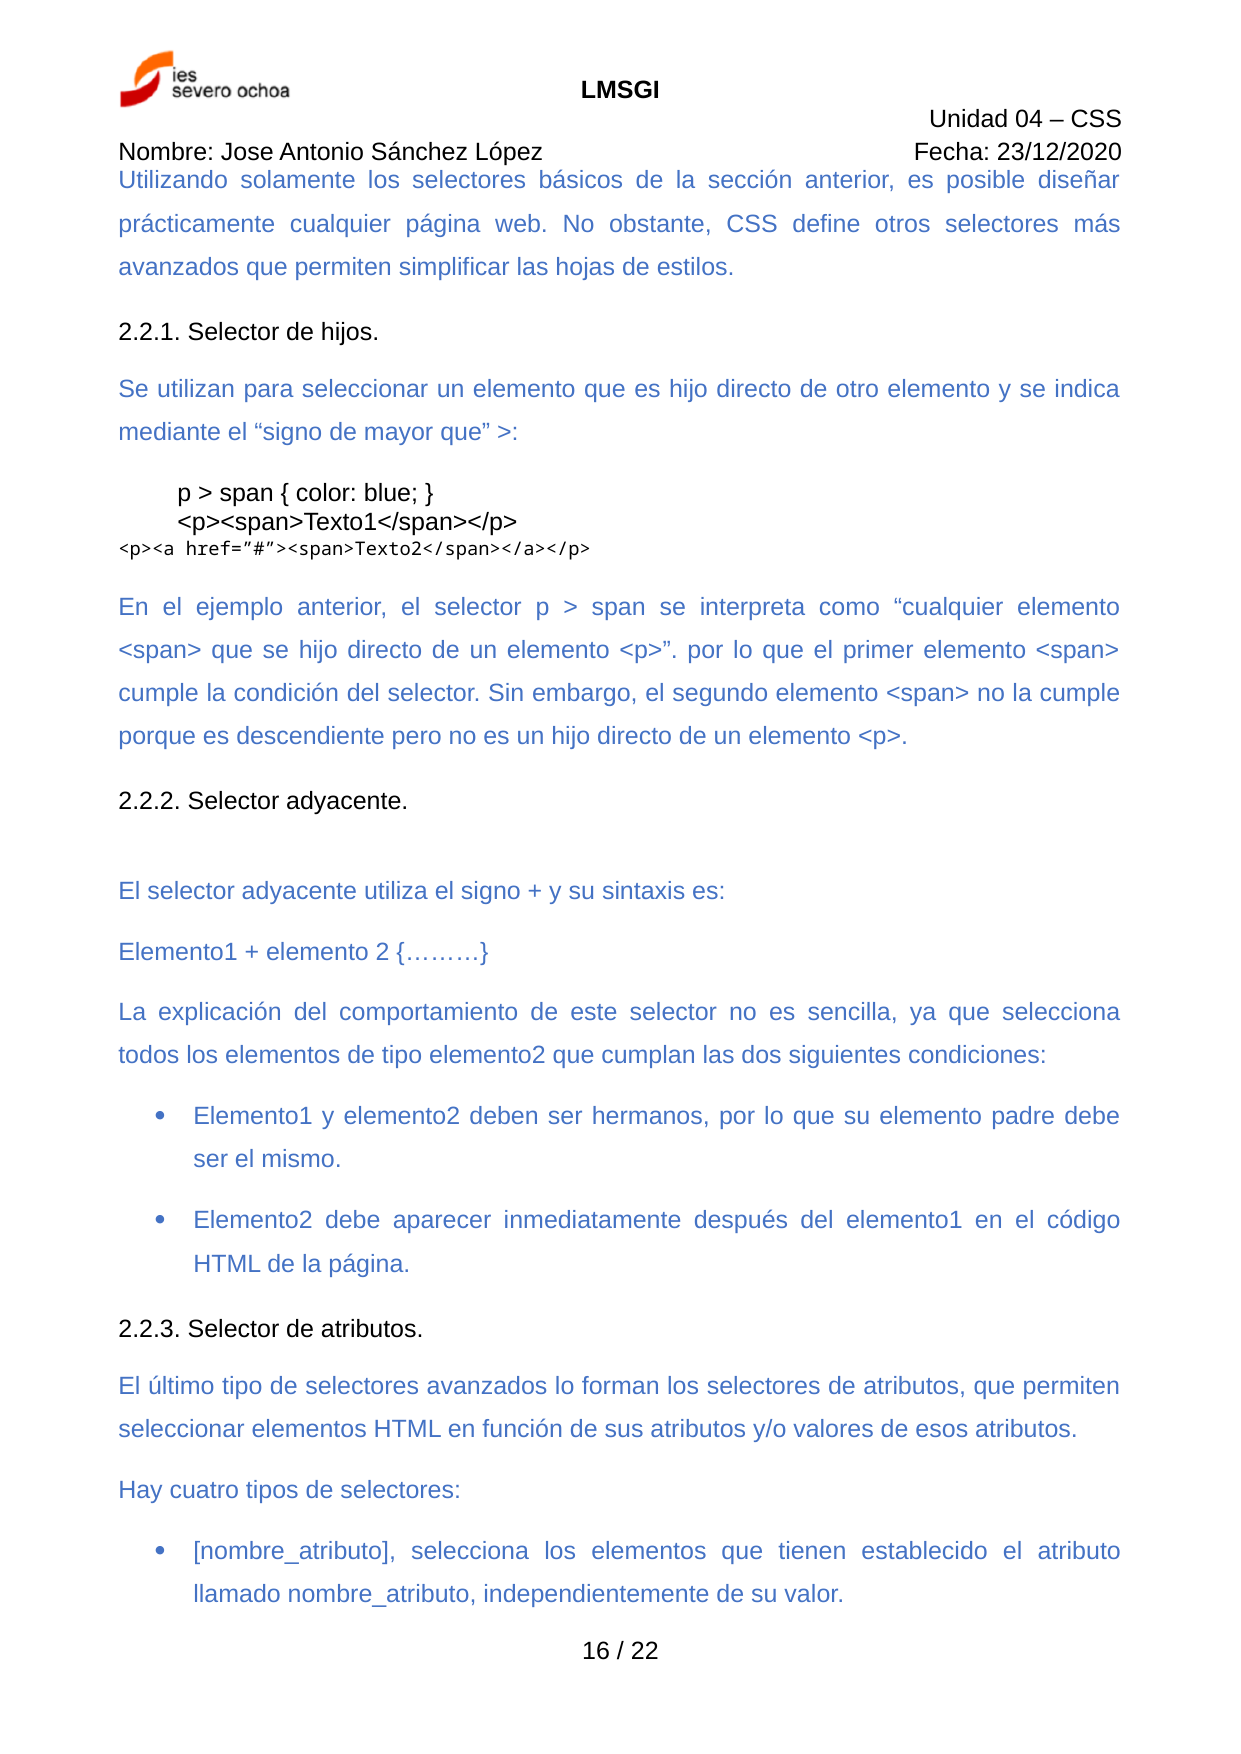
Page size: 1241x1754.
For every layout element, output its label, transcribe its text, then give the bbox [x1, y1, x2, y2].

text Elemento1 + elemento 2 {………} [118, 936, 1122, 965]
subtitle 2.2.1. Selector de hijos. [118, 317, 1122, 346]
subtitle 2.2.2. Selector adyacente. [118, 786, 1122, 815]
text El selector adyacente utiliza el signo + y su sintaxis es: [118, 876, 1122, 904]
subtitle 2.2.3. Selector de atributos. [118, 1313, 1122, 1342]
list <p><span>Texto1</span></p> [177, 507, 1122, 536]
text El último tipo de selectores avanzados lo forman los selectores de atributos, que permiten seleccionar elementos HTML en función de sus atributos y/o valores de esos atributos. [118, 1371, 1122, 1443]
text <p><a href=”#”><span>Texto2</span></a></p> [118, 536, 1122, 561]
text Hay cuatro tipos de selectores: [118, 1475, 1122, 1504]
text Se utilizan para seleccionar un elemento que es hijo directo de otro elemento y se indica mediante el “signo de mayor que” >: [118, 374, 1122, 446]
text Utilizando solamente los selectores básicos de la sección anterior, es posible diseñar prácticamente cualquier página web. No obstante, CSS define otros selectores más avanzados que permiten simplificar las hojas de estilos. [118, 166, 1122, 281]
list Elemento2 debe aparecer inmediatamente después del elemento1 en el código HTML de la página. [156, 1205, 1122, 1277]
list [nombre_atributo], selecciona los elementos que tienen establecido el atributo llamado nombre_atributo, independientemente de su valor. [156, 1536, 1122, 1608]
list Elemento1 y elemento2 deben ser hermanos, por lo que su elemento padre debe ser el mismo. [156, 1101, 1122, 1173]
text La explicación del comportamiento de este selector no es sencilla, ya que selecciona todos los elementos de tipo elemento2 que cumplan las dos siguientes condiciones: [118, 997, 1122, 1069]
list p > span { color: blue; } [177, 478, 1122, 507]
text En el ejemplo anterior, el selector p > span se interpreta como “cualquier elemento <span> que se hijo directo de un elemento <p>”. por lo que el primer elemento <span> cumple la condición del selector. Sin embargo, el segundo elemento <span> no la cumple porque es descendiente pero no es un hijo directo de un elemento <p>. [118, 592, 1122, 750]
